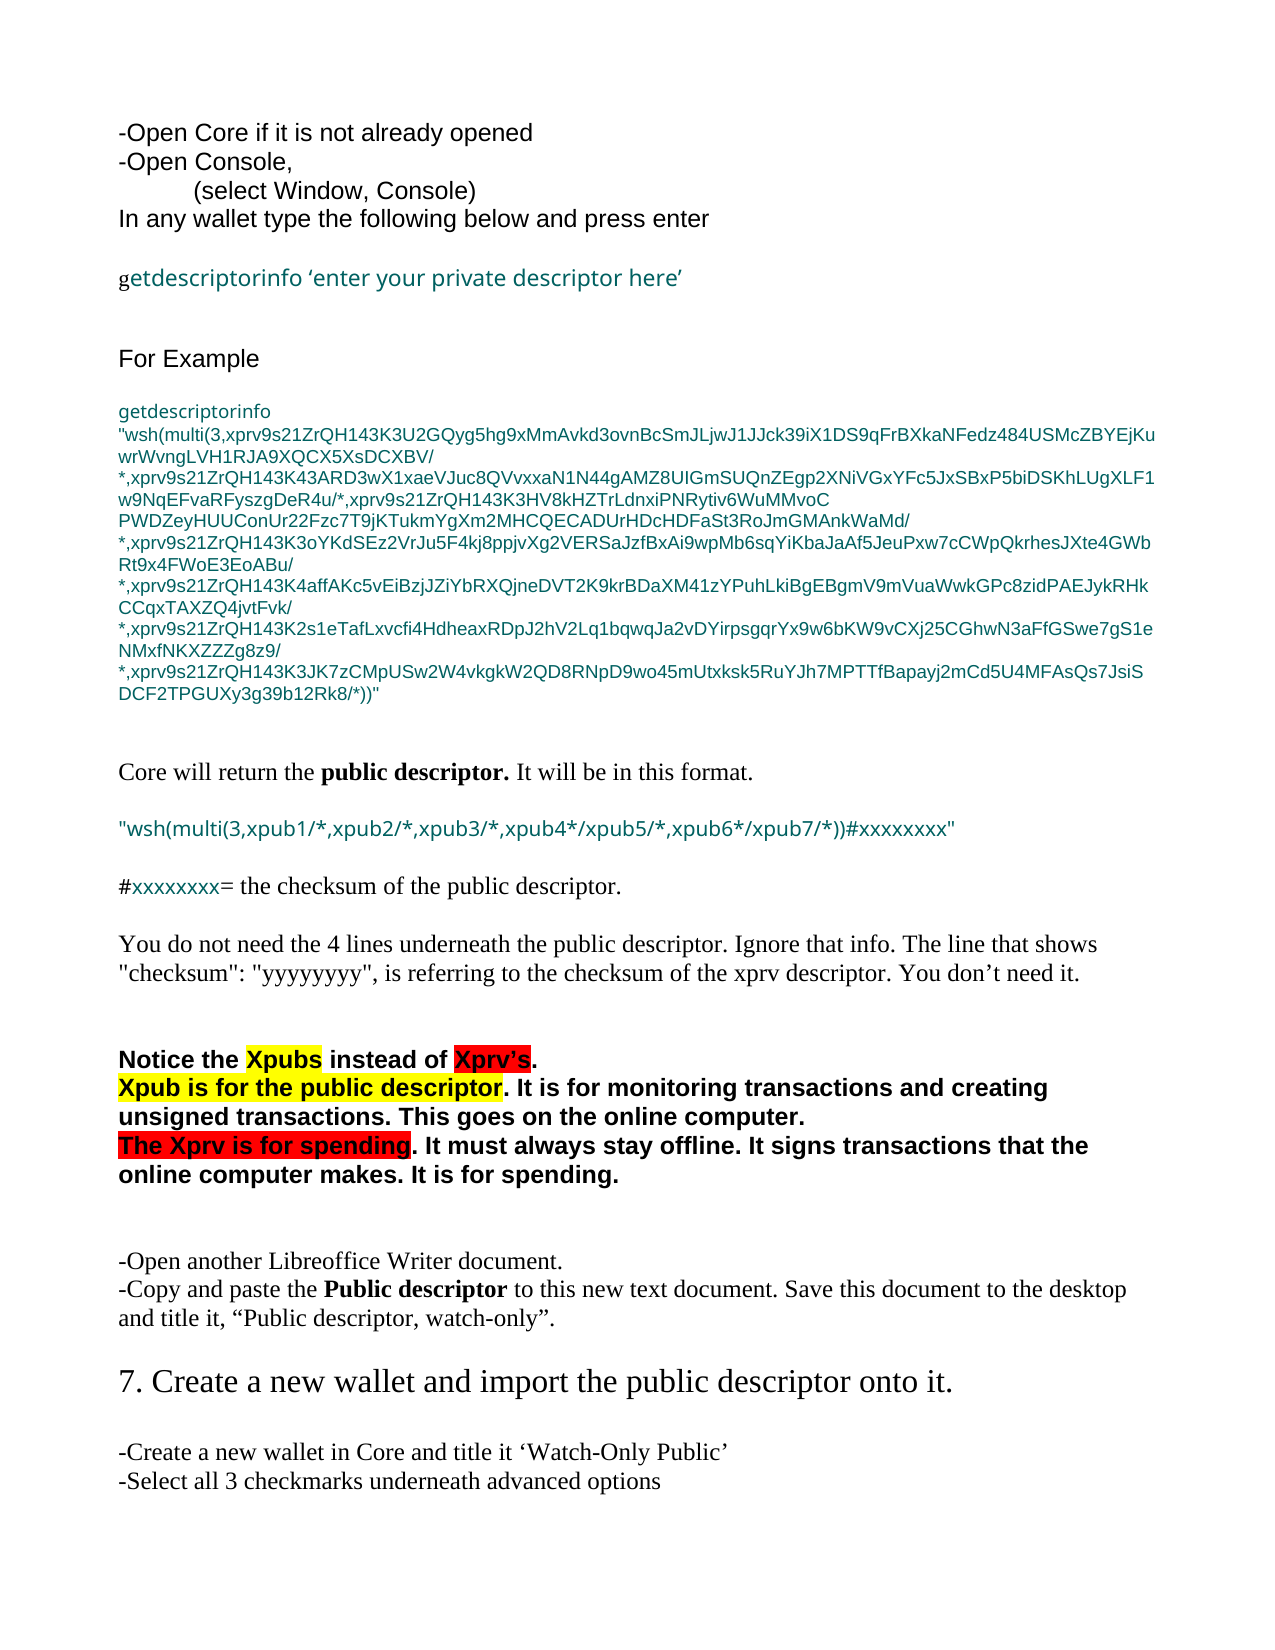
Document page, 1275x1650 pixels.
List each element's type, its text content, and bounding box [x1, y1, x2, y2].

text -Select all 3 checkmarks underneath advanced options [118, 1466, 1157, 1495]
text PWDZeyHUUConUr22Fzc7T9jKTukmYgXm2MHCQECADUrHDcHDFaSt3RoJmGMAnkWaMd/*,xprv9s21ZrQH143K3oYKdSEz2VrJu5F4kj8ppjvXg2VERSaJzfBxAi9wpMb6sqYiKbaJaAf5JeuPxw7cCWpQkrhesJXte4GWbRt9x4FWoE3EoABu/*,xprv9s21ZrQH143K4affAKc5vEiBzjJZiYbRXQjneDVT2K9krBDaXM41zYPuhLkiBgEBgmV9mVuaWwkGPc8zidPAEJykRHkCCqxTAXZQ4jvtFvk/*,xprv9s21ZrQH143K2s1eTafLxvcfi4HdheaxRDpJ2hV2Lq1bqwqJa2vDYirpsgqrYx9w6bKW9vCXj25CGhwN3aFfGSwe7gS1eNMxfNKXZZZg8z9/*,xprv9s21ZrQH143K3JK7zCMpUSw2W4vkgkW2QD8RNpD9wo45mUtxksk5RuYJh7MPTTfBapayj2mCd5U4MFAsQs7JsiSDCF2TPGUXy3g39b12Rk8/*))" [118, 510, 1157, 704]
text The Xprv is for spending. It must always stay offline. It signs transactions that the online computer makes. It is for spending. [118, 1131, 1157, 1188]
text 7. Create a new wallet and import the public descriptor onto it. [118, 1361, 1157, 1399]
text getdescriptorinfo "wsh(multi(3,xprv9s21ZrQH143K3U2GQyg5hg9xMmAvkd3ovnBcSmJLjwJ1JJck39iX1DS9qFrBXkaNFedz484USMcZBYEjKuwrWvngLVH1RJA9XQCX5XsDCXBV/*,xprv9s21ZrQH143K43ARD3wX1xaeVJuc8QVvxxaN1N44gAMZ8UIGmSUQnZEgp2XNiVGxYFc5JxSBxP5biDSKhLUgXLF1w9NqEFvaRFyszgDeR4u/*,xprv9s21ZrQH143K3HV8kHZTrLdnxiPNRytiv6WuMMvoC [118, 398, 1157, 510]
text For Example [118, 344, 1157, 373]
text getdescriptorinfo ‘enter your private descriptor here’ [118, 262, 1157, 293]
text "checksum": "yyyyyyyy", is referring to the checksum of the xprv descriptor. You don’t need it. [118, 958, 1157, 987]
text Xpub is for the public descriptor. It is for monitoring transactions and creating unsigned transactions. This goes on the online computer. [118, 1073, 1157, 1131]
text -Open Console, [118, 147, 1157, 176]
text Core will return the public descriptor. It will be in this format. "wsh(multi(3,xpub1/*,xpub2/*,xpub3/*,xpub4*/xpub5/*,xpub6*/xpub7/*))#xxxxxxxx" #xxxxxxxx= the checksum of the public descriptor. You do not need the 4 lines underneath the public descriptor. Ignore that info. The line that shows [118, 728, 1157, 958]
text -Open another Libreoffice Writer document. -Copy and paste the Public descriptor to this new text document. Save this document to the desktop and title it, “Public descriptor, watch-only”. [118, 1246, 1157, 1332]
text In any wallet type the following below and press enter [118, 204, 1157, 233]
text -Create a new wallet in Core and title it ‘Watch-Only Public’ [118, 1437, 1157, 1466]
text -Open Core if it is not already opened [118, 118, 1157, 147]
text Notice the Xpubs instead of Xprv’s. [118, 1044, 1157, 1073]
text (select Window, Console) [118, 176, 1157, 204]
